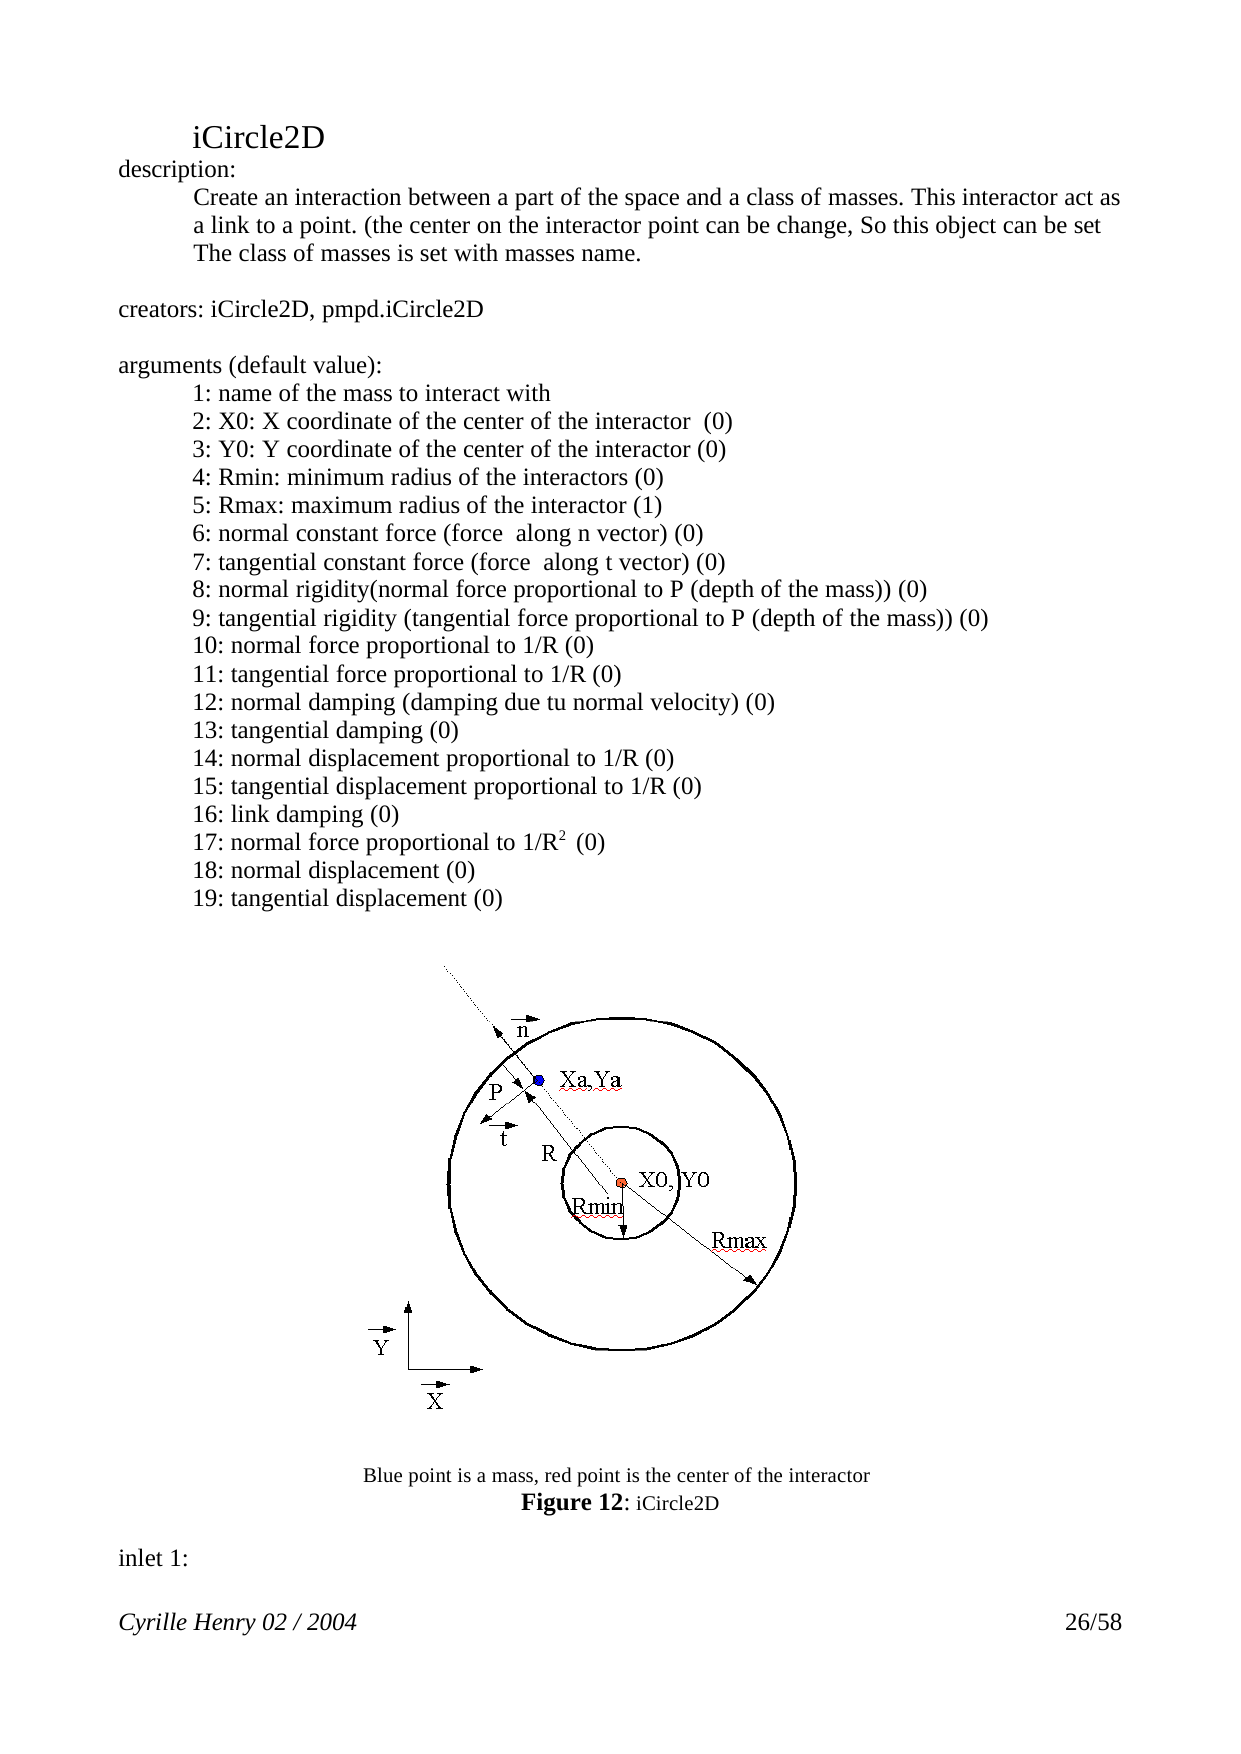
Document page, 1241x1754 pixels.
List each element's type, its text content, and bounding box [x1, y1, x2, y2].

text 11: tangential force proportional to 1/R (0) [118, 659, 1122, 687]
text 10: normal force proportional to 1/R (0) [118, 631, 1122, 659]
text 9: tangential rigidity (tangential force proportional to P (depth of the mass)) (0) [118, 603, 1122, 631]
text 2: X0: X coordinate of the center of the interactor (0) [118, 407, 1122, 435]
text 3: Y0: Y coordinate of the center of the interactor (0) [118, 435, 1122, 463]
text arguments (default value): [118, 351, 1122, 379]
text 15: tangential displacement proportional to 1/R (0) [118, 772, 1122, 799]
text Create an interaction between a part of the space and a class of masses. This interactor act as a link to a point. (the center on the interactor point can be change, So this object can be set The class of masses is set with masses name. [193, 183, 1122, 267]
text inlet 1: [118, 1544, 1122, 1572]
text description: [118, 155, 1122, 183]
text 6: normal constant force (force along n vector) (0) [118, 519, 1122, 547]
text 13: tangential damping (0) [118, 716, 1122, 743]
text iCircle2D [118, 118, 1122, 155]
text Figure 12: iCircle2D [118, 1488, 1122, 1516]
text 7: tangential constant force (force along t vector) (0) [118, 547, 1122, 575]
text 17: normal force proportional to 1/R2 (0) [118, 828, 1122, 856]
text 14: normal displacement proportional to 1/R (0) [118, 743, 1122, 772]
text 12: normal damping (damping due tu normal velocity) (0) [118, 687, 1122, 716]
text 8: normal rigidity(normal force proportional to P (depth of the mass)) (0) [118, 575, 1122, 603]
text 5: Rmax: maximum radius of the interactor (1) [118, 491, 1122, 519]
text 18: normal displacement (0) [118, 856, 1122, 884]
text 1: name of the mass to interact with [118, 379, 1122, 407]
text 19: tangential displacement (0) [118, 884, 1122, 912]
picture [364, 939, 876, 1433]
text 16: link damping (0) [118, 799, 1122, 828]
text 4: Rmin: minimum radius of the interactors (0) [118, 463, 1122, 491]
text Blue point is a mass, red point is the center of the interactor [118, 1460, 1122, 1488]
text creators: iCircle2D, pmpd.iCircle2D [118, 295, 1122, 323]
